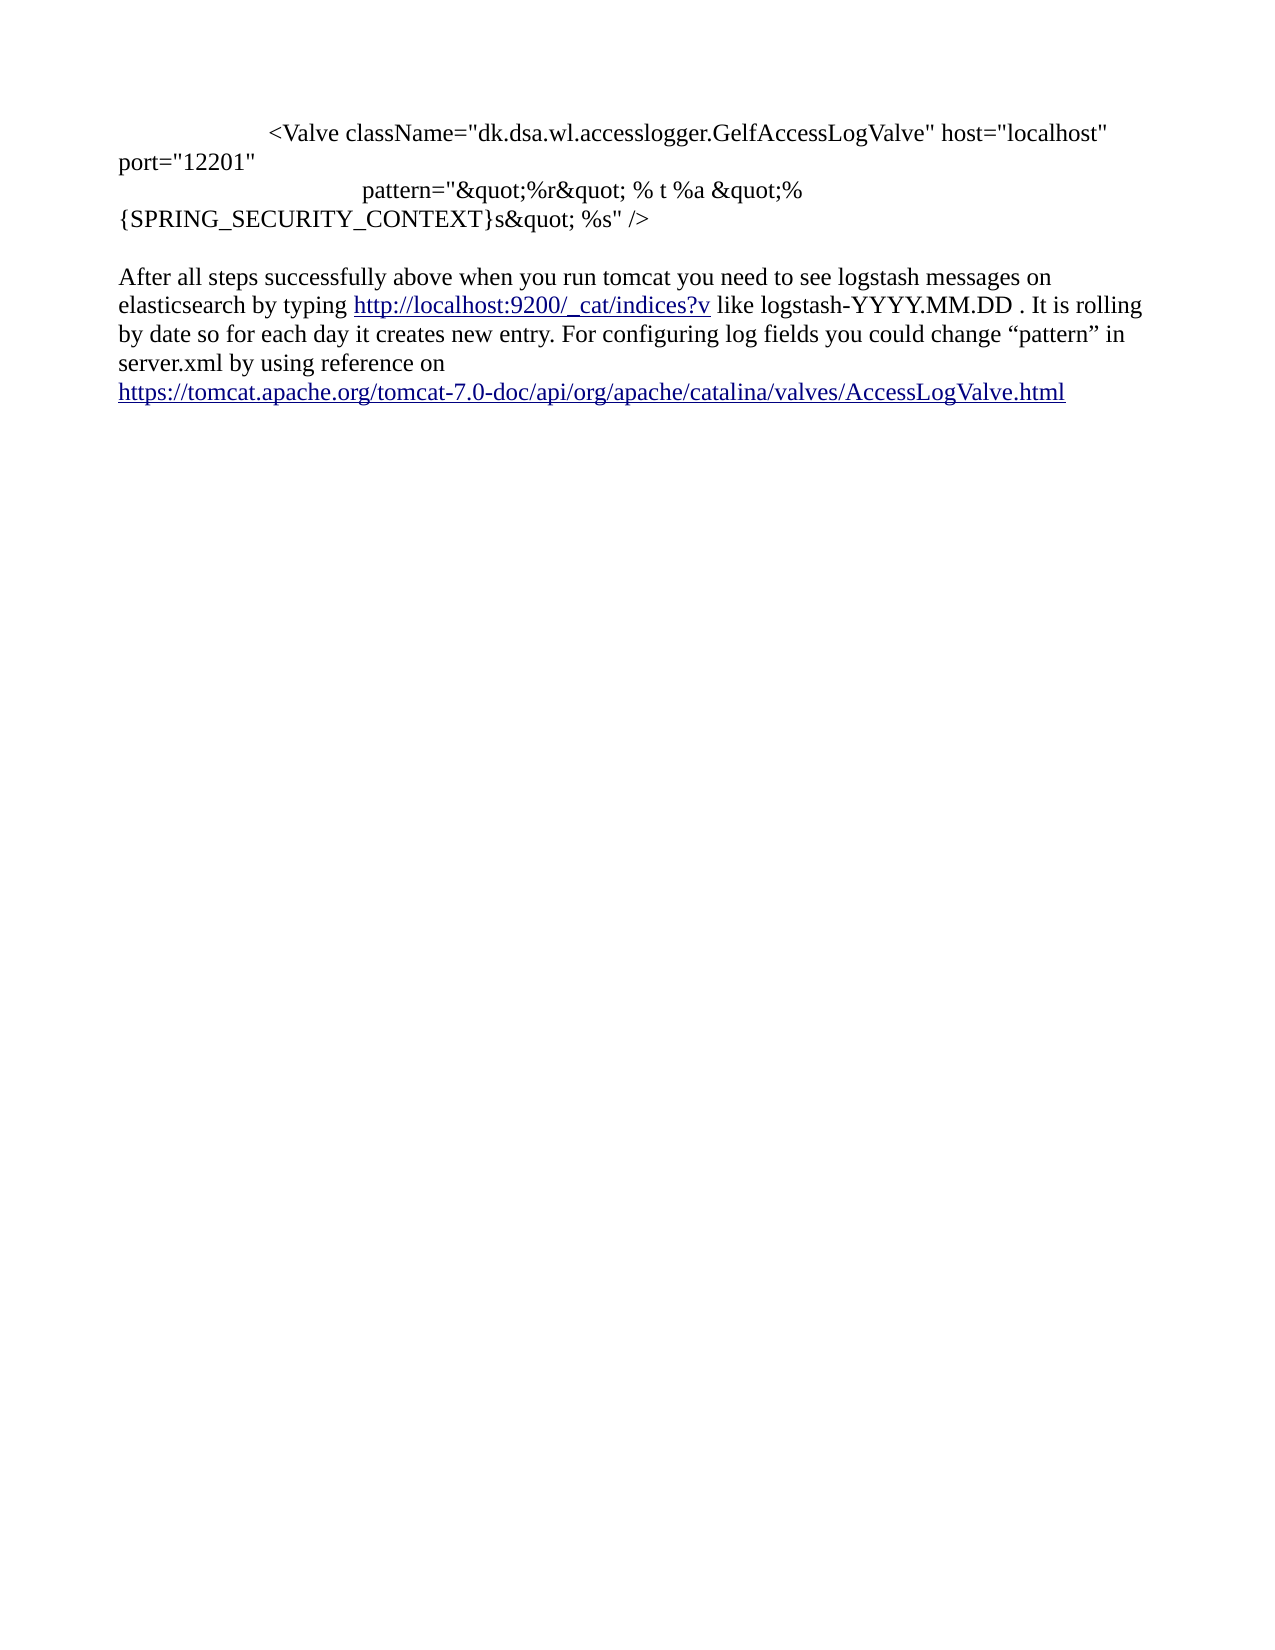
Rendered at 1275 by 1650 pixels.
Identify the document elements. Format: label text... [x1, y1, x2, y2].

text pattern="&quot;%r&quot; % t %a &quot;%{SPRING_SECURITY_CONTEXT}s&quot; %s" /> [118, 176, 1157, 233]
text After all steps successfully above when you run tomcat you need to see logstash messages on elasticsearch by typing http://localhost:9200/_cat/indices?v like logstash-YYYY.MM.DD . It is rolling by date so for each day it creates new entry. For configuring log fields you could change “pattern” in server.xml by using reference on https://tomcat.apache.org/tomcat-7.0-doc/api/org/apache/catalina/valves/AccessLogValve.html [118, 262, 1157, 406]
text <Valve className="dk.dsa.wl.accesslogger.GelfAccessLogValve" host="localhost" port="12201" [118, 118, 1157, 176]
